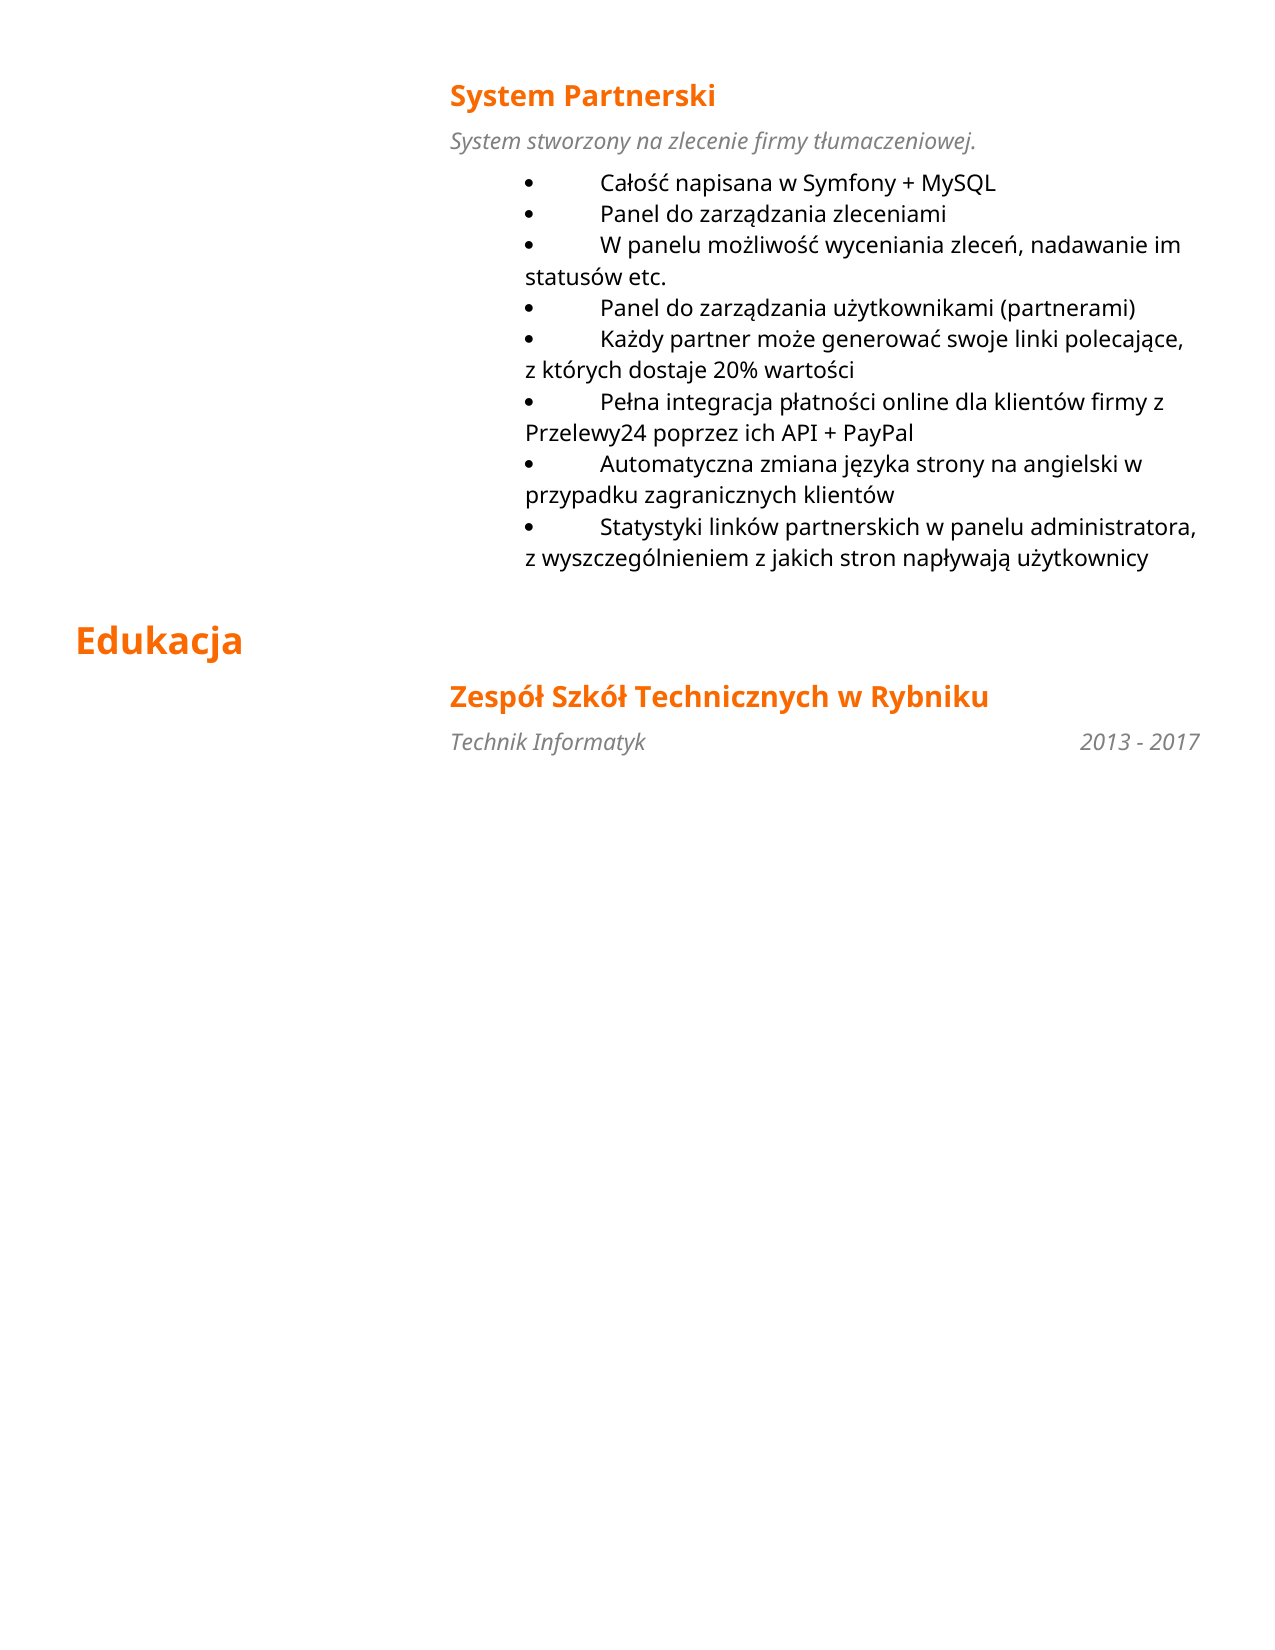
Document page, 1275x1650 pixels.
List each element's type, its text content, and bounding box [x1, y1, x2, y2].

list Automatyczna zmiana języka strony na angielski w przypadku zagranicznych klientów [525, 448, 1200, 511]
list Panel do zarządzania zleceniami [525, 198, 1200, 229]
list Panel do zarządzania użytkownikami (partnerami) [525, 292, 1200, 323]
list W panelu możliwość wyceniania zleceń, nadawanie im statusów etc. [525, 229, 1200, 292]
title Edukacja [75, 615, 1200, 666]
text System Partnerski [450, 75, 1200, 115]
text System stworzony na zlecenie firmy tłumaczeniowej. [450, 125, 1200, 156]
list Statystyki linków partnerskich w panelu administratora, z wyszczególnieniem z jakich stron napływają użytkownicy [525, 511, 1200, 573]
text Zespół Szkół Technicznych w Rybniku [450, 676, 1200, 716]
list Każdy partner może generować swoje linki polecające, z których dostaje 20% wartości [525, 323, 1200, 386]
text Technik Informatyk 2013 - 2017 [450, 726, 1200, 757]
list Pełna integracja płatności online dla klientów firmy z Przelewy24 poprzez ich API + PayPal [525, 386, 1200, 448]
list Całość napisana w Symfony + MySQL [525, 167, 1200, 198]
